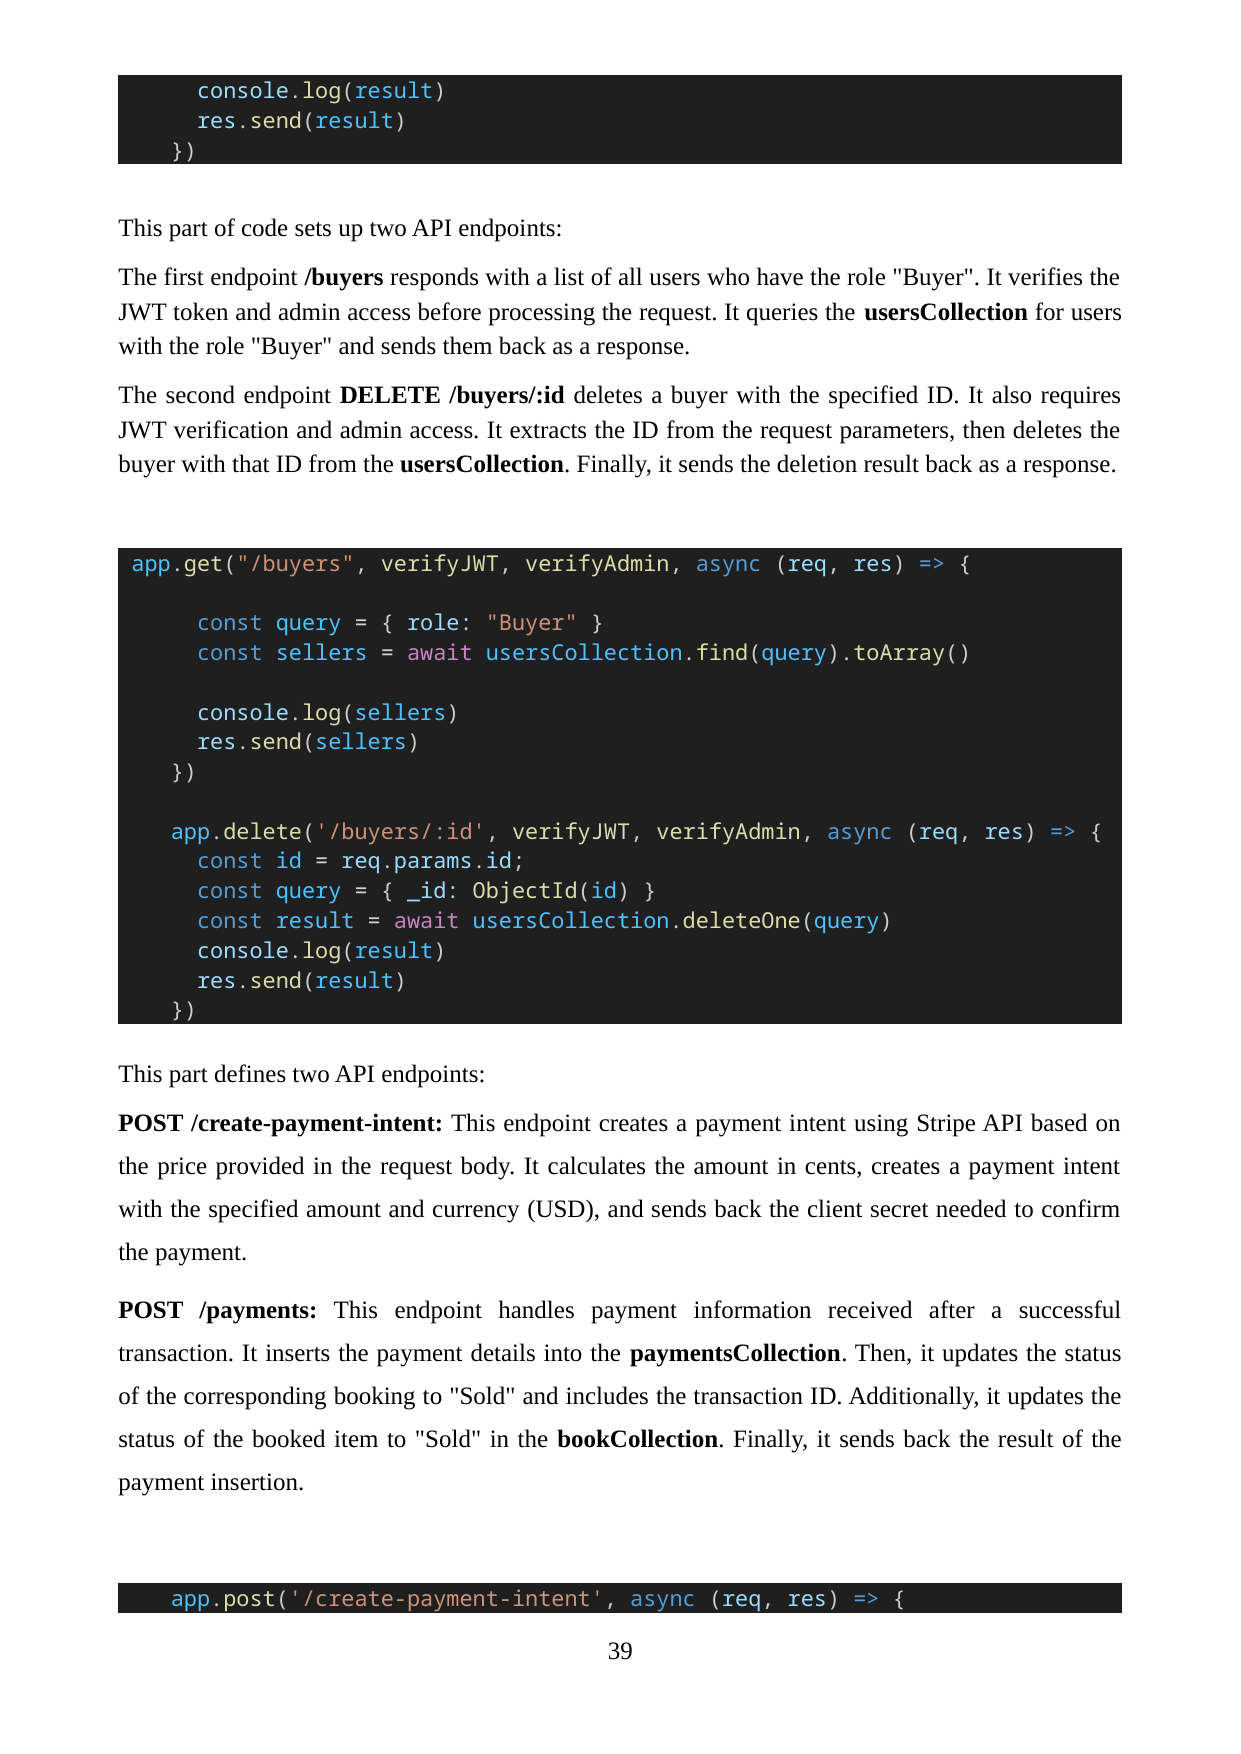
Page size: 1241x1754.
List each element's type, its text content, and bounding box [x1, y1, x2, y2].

text const sellers = await usersCollection.find(query).toArray() [118, 637, 1122, 667]
text POST /payments: This endpoint handles payment information received after a successful transaction. It inserts the payment details into the paymentsCollection. Then, it updates the status of the corresponding booking to "Sold" and includes the transaction ID. Additionally, it updates the status of the booked item to "Sold" in the bookCollection. Finally, it sends back the result of the payment insertion. [118, 1295, 1122, 1496]
text console.log(sellers) [118, 697, 1122, 726]
text res.send(result) [118, 105, 1122, 134]
text app.get("/buyers", verifyJWT, verifyAdmin, async (req, res) => { [118, 548, 1122, 577]
text console.log(result) [118, 75, 1122, 105]
text }) [118, 756, 1122, 786]
text res.send(result) [118, 965, 1122, 994]
text This part defines two API endpoints: [118, 1024, 1122, 1087]
text const id = req.params.id; [118, 846, 1122, 875]
text console.log(result) [118, 935, 1122, 965]
text const query = { _id: ObjectId(id) } [118, 875, 1122, 905]
text app.post('/create-payment-intent', async (req, res) => { [118, 1583, 1122, 1613]
text This part of code sets up two API endpoints: [118, 213, 1122, 242]
text }) [118, 134, 1122, 164]
text res.send(sellers) [118, 726, 1122, 756]
text The second endpoint DELETE /buyers/:id deletes a buyer with the specified ID. It also requires JWT verification and admin access. It extracts the ID from the request parameters, then deletes the buyer with that ID from the usersCollection. Finally, it sends the deletion result back as a response. [118, 381, 1122, 478]
text The first endpoint /buyers responds with a list of all users who have the role "Buyer". It verifies the JWT token and admin access before processing the request. It queries the usersCollection for users with the role "Buyer" and sends them back as a response. [118, 262, 1122, 360]
text POST /create-payment-intent: This endpoint creates a payment intent using Stripe API based on the price provided in the request body. It calculates the amount in cents, creates a payment intent with the specified amount and currency (USD), and sends back the client secret needed to confirm the payment. [118, 1108, 1122, 1266]
text const result = await usersCollection.deleteOne(query) [118, 905, 1122, 935]
text app.delete('/buyers/:id', verifyJWT, verifyAdmin, async (req, res) => { [118, 816, 1122, 846]
text }) [118, 994, 1122, 1024]
text const query = { role: "Buyer" } [118, 607, 1122, 637]
